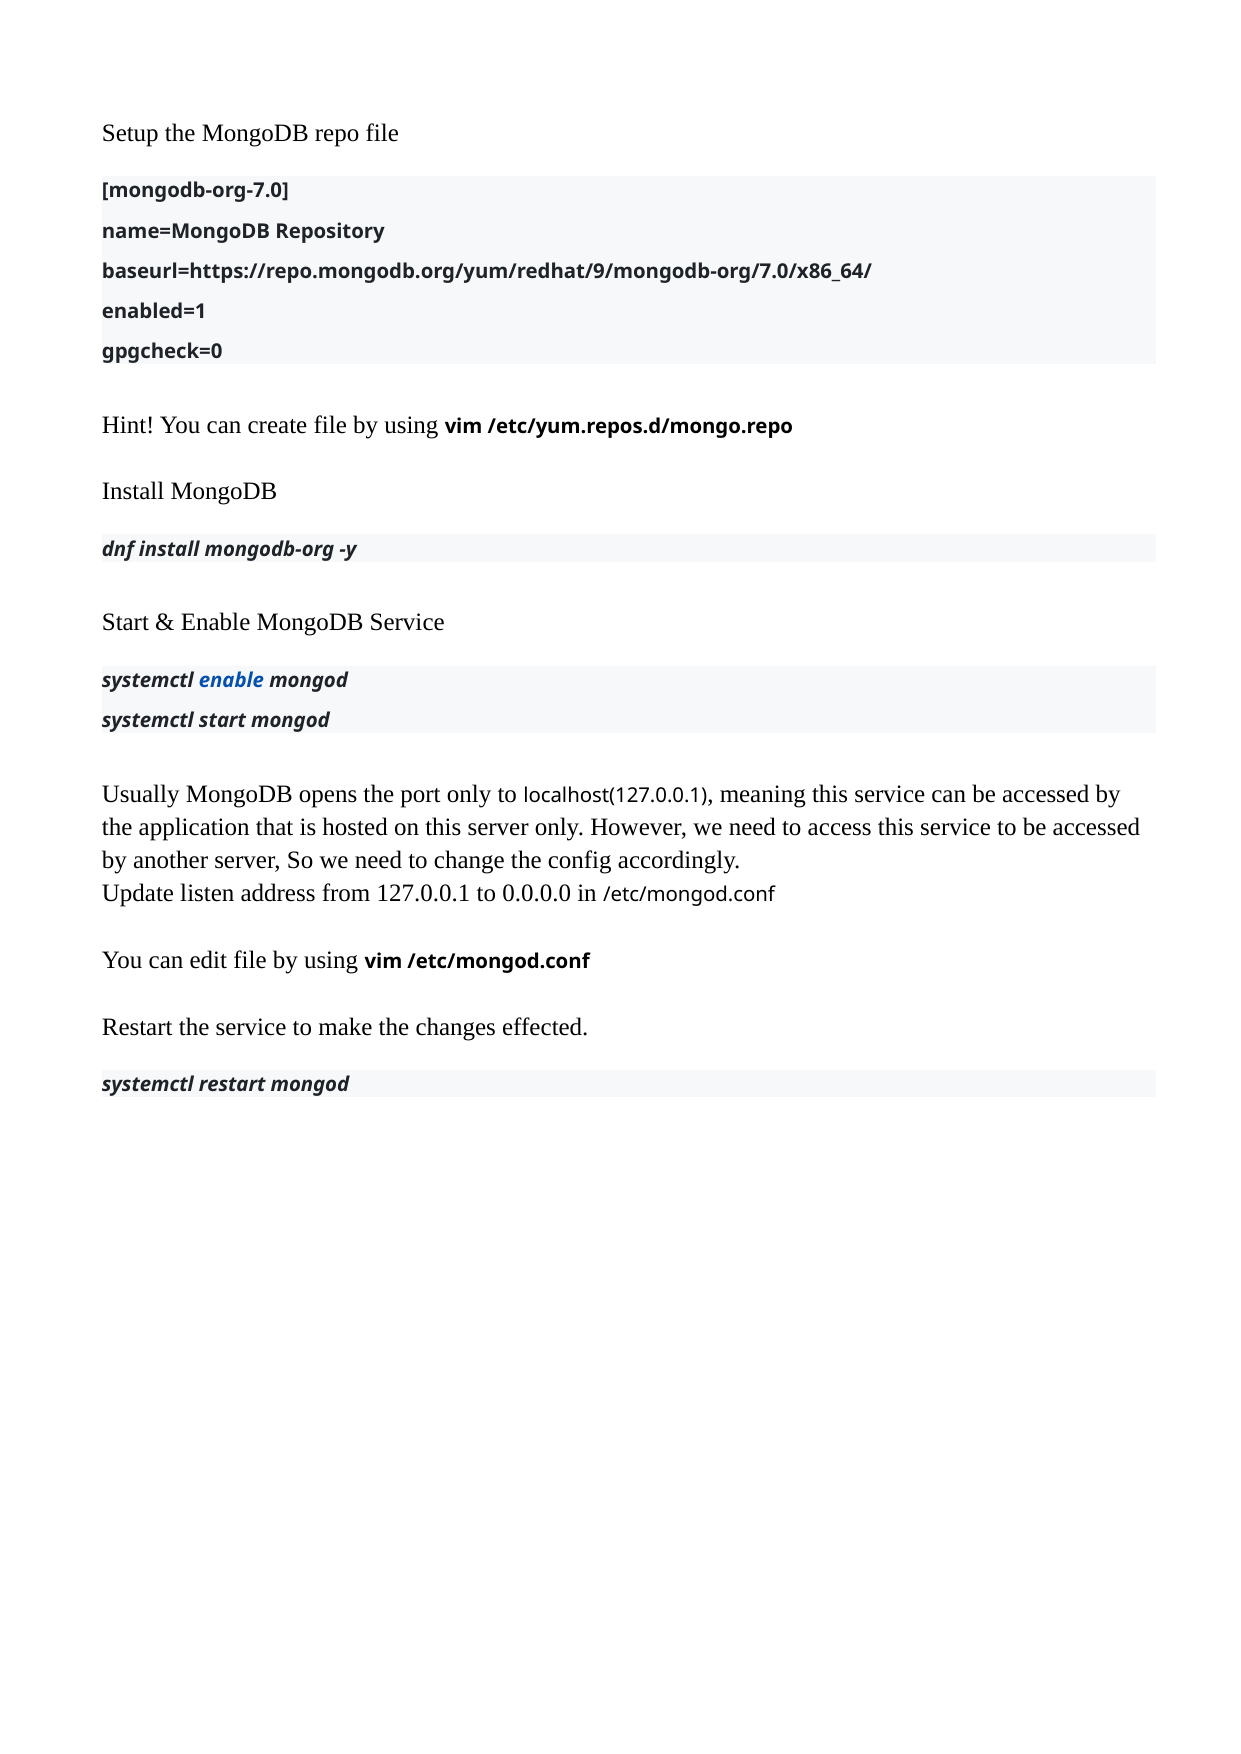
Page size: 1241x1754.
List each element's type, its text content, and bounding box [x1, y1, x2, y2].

text dnf install mongodb-org -y [102, 534, 1156, 562]
text Usually MongoDB opens the port only to localhost(127.0.0.1), meaning this service can be accessed by the application that is hosted on this server only. However, we need to access this service to be accessed by another server, So we need to change the config accordingly. [102, 746, 1156, 874]
text Update listen address from 127.0.0.1 to 0.0.0.0 in /etc/mongod.conf [102, 878, 1156, 908]
text systemctl enable mongod [102, 666, 1156, 693]
text Restart the service to make the changes effected. [102, 979, 1156, 1040]
text You can edit file by using vim /etc/mongod.conf [102, 912, 1156, 974]
text Install MongoDB [102, 443, 1156, 505]
text gpgcheck=0 [102, 337, 1156, 364]
text systemctl start mongod [102, 706, 1156, 733]
text enabled=1 [102, 296, 1156, 324]
text Hint! You can create file by using vim /etc/yum.repos.d/mongo.repo [102, 377, 1156, 439]
text systemctl restart mongod [102, 1070, 1156, 1097]
text [mongodb-org-7.0] [102, 176, 1156, 204]
text baseurl=https://repo.mongodb.org/yum/redhat/9/mongodb-org/7.0/x86_64/ [102, 256, 1156, 284]
text Setup the MongoDB repo file [102, 118, 1156, 147]
text Start & Enable MongoDB Service [102, 574, 1156, 636]
text name=MongoDB Repository [102, 216, 1156, 244]
